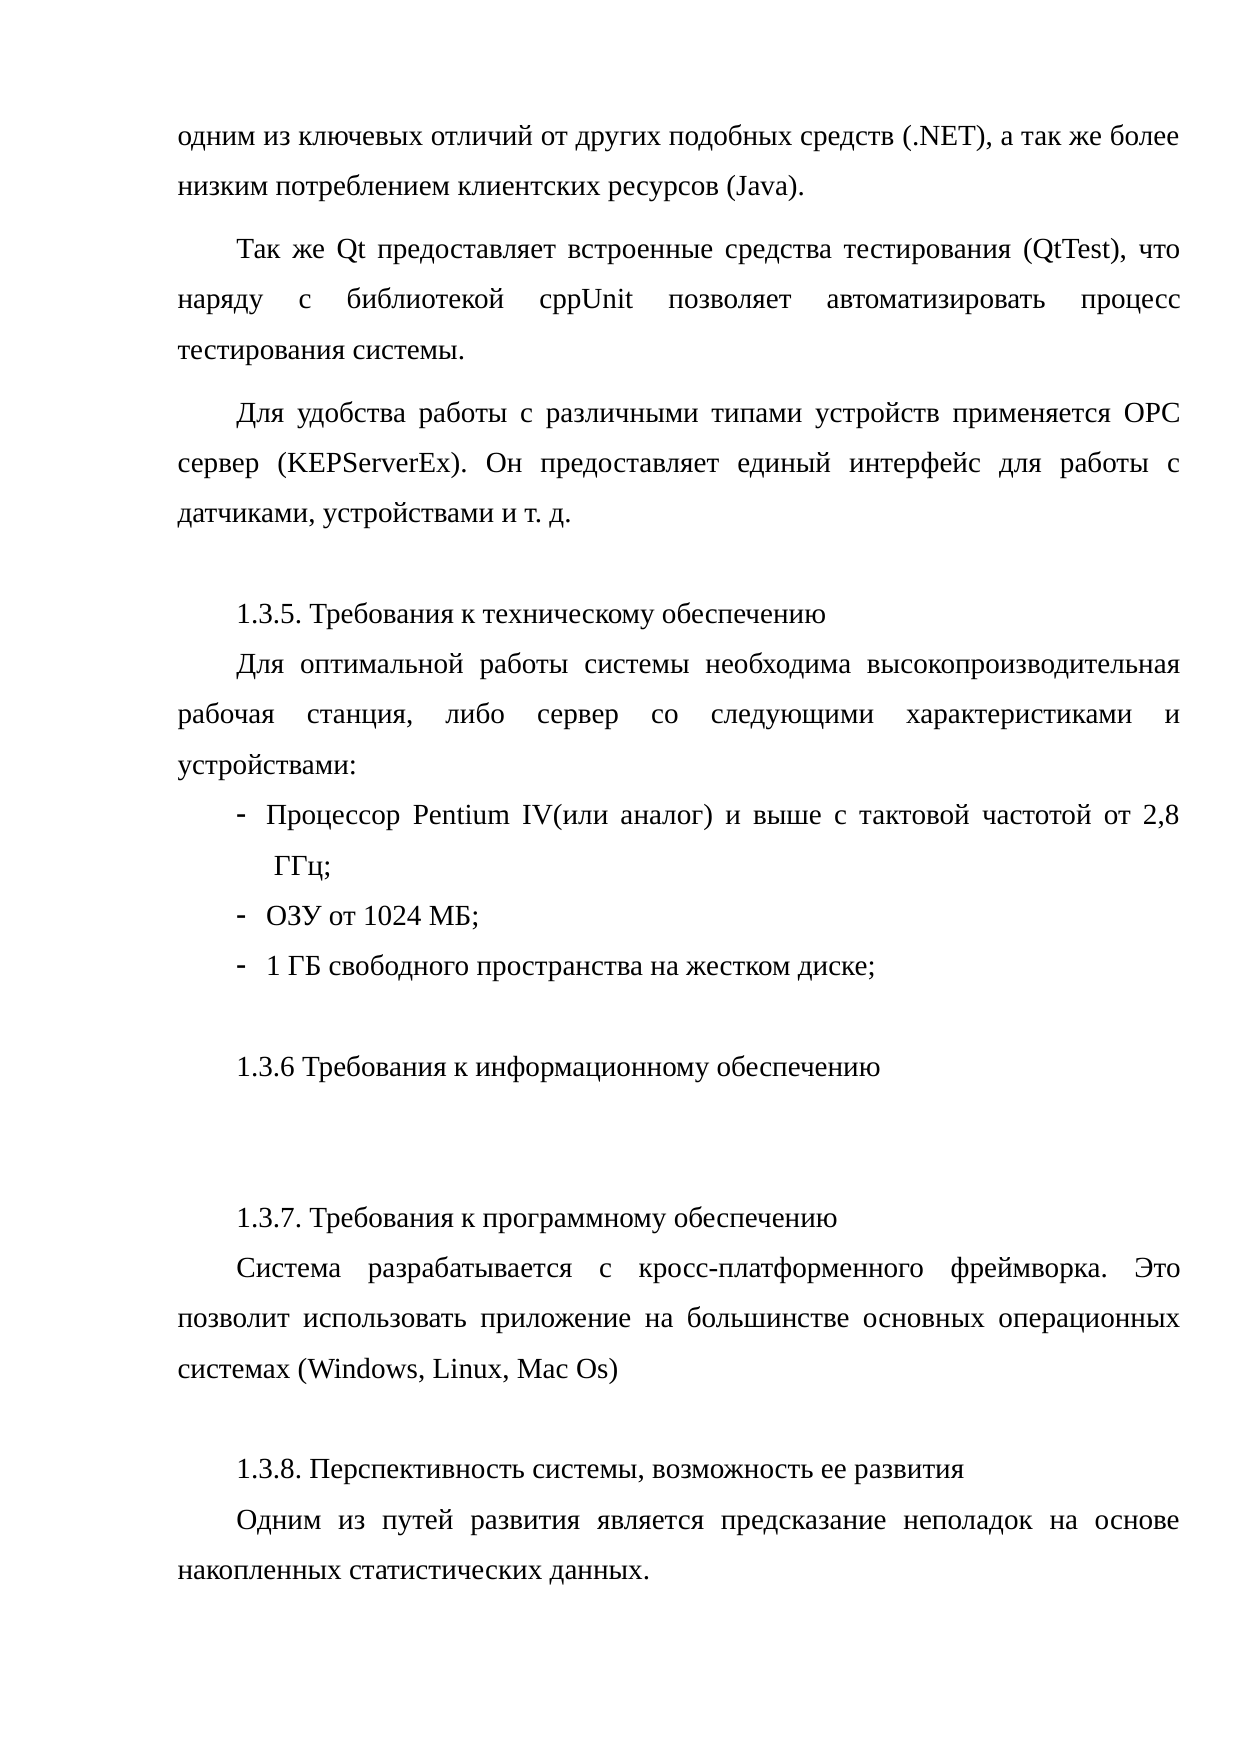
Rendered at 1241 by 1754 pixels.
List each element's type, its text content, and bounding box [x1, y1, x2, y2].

list ОЗУ от 1024 МБ; [236, 898, 1181, 932]
text 1.3.7. Требования к программному обеспечению [177, 1200, 1181, 1233]
text Для оптимальной работы системы необходима высокопроизводительная рабочая станция, либо сервер со следующими характеристиками и устройствами: [177, 646, 1181, 780]
text Для удобства работы с различными типами устройств применяется OPC сервер (KEPServerEx). Он предоставляет единый интерфейс для работы с датчиками, устройствами и т. д. [177, 395, 1181, 529]
text 1.3.6 Требования к информационному обеспечению [177, 1049, 1181, 1083]
text 1.3.8. Перспективность системы, возможность ее развития [177, 1452, 1181, 1485]
text 1.3.5. Требования к техническому обеспечению [177, 596, 1181, 629]
text Одним из путей развития является предсказание неполадок на основе накопленных статистических данных. [177, 1502, 1181, 1586]
text Так же Qt предоставляет встроенные средства тестирования (QtTest), что наряду с библиотекой cppUnit позволяет автоматизировать процесс тестирования системы. [177, 231, 1181, 365]
list Процессор Pentium IV(или аналог) и выше с тактовой частотой от 2,8 ГГц; [236, 797, 1181, 881]
text одним из ключевых отличий от других подобных средств (.NET), а так же более низким потреблением клиентских ресурсов (Java). [177, 118, 1181, 202]
text Система разрабатывается с кросс-платформенного фреймворка. Это позволит использовать приложение на большинстве основных операционных системах (Windows, Linux, Mac Os) [177, 1250, 1181, 1384]
list 1 ГБ свободного пространства на жестком диске; [236, 948, 1181, 982]
